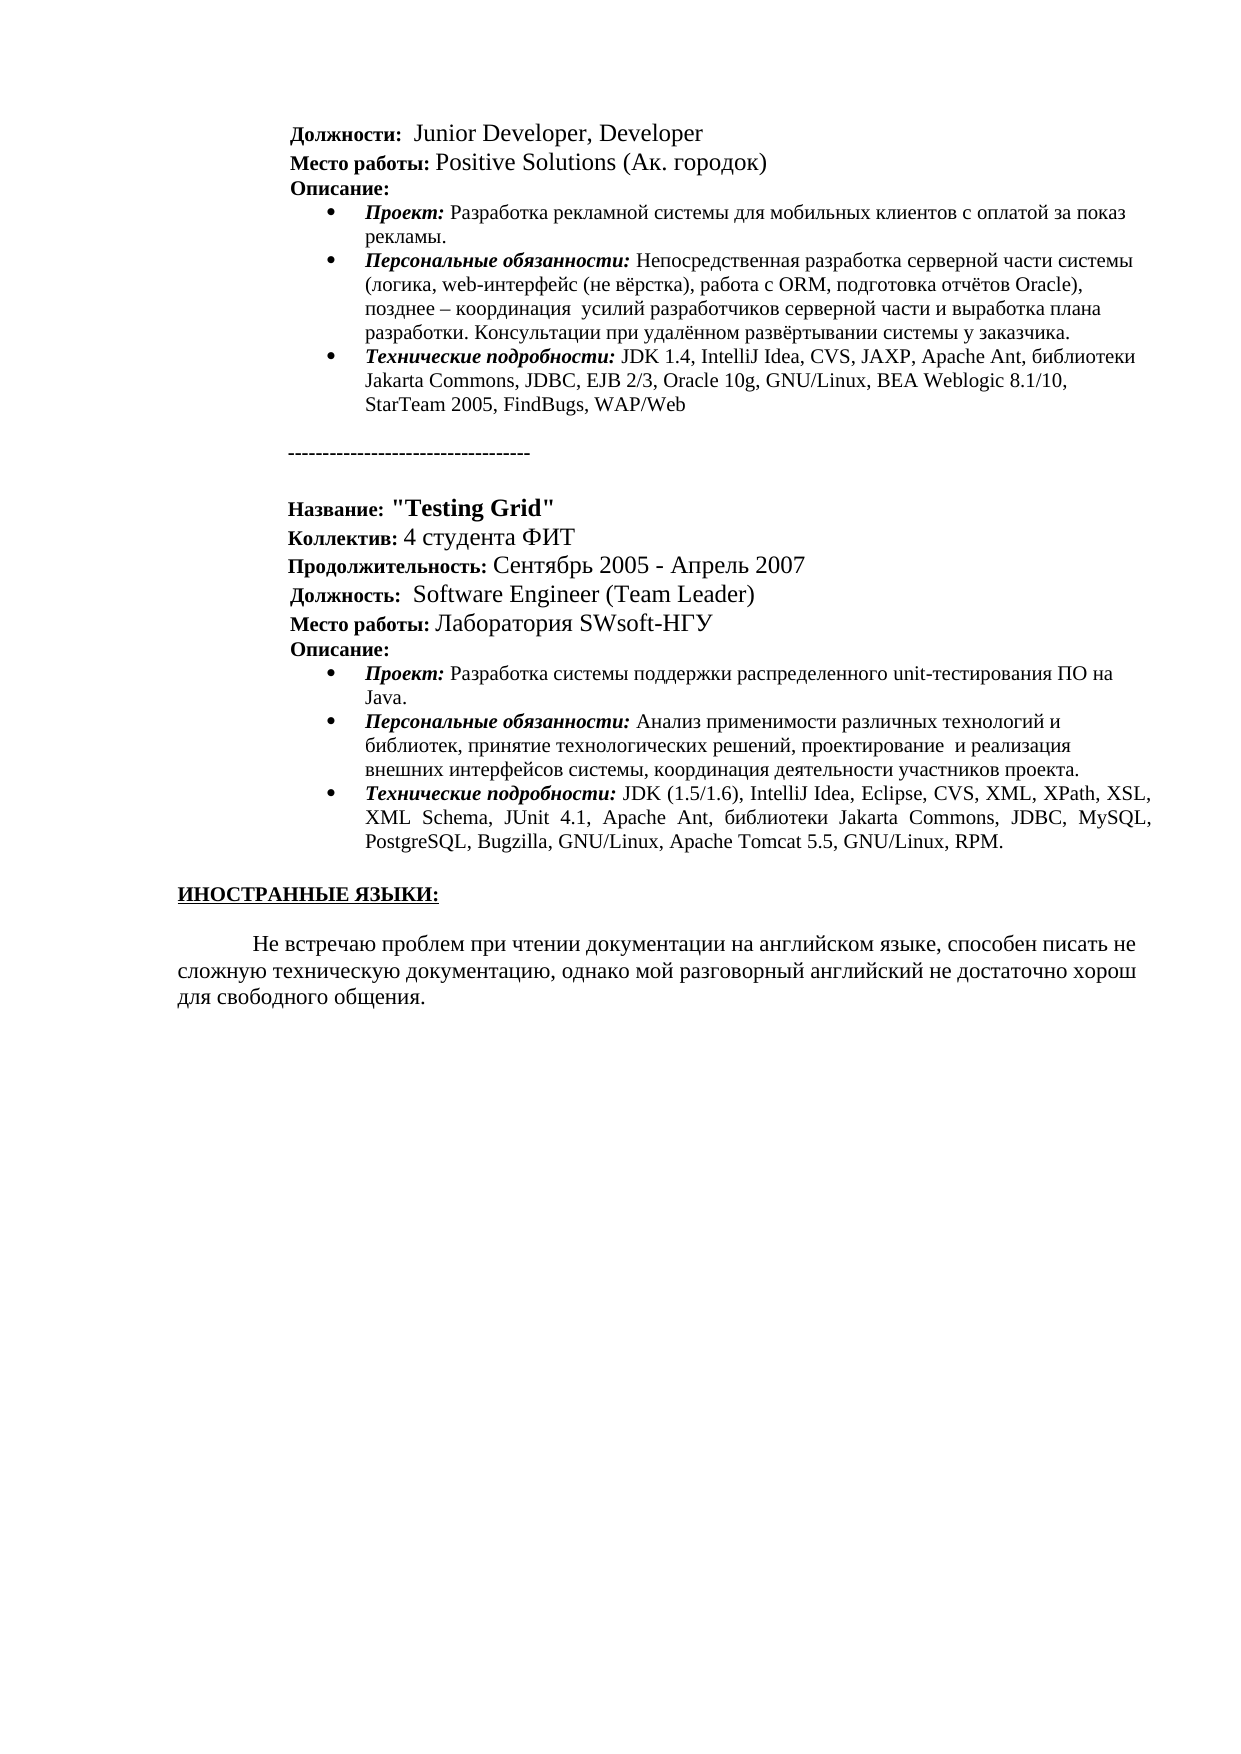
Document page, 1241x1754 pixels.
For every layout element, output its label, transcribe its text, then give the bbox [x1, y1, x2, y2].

text Место работы: Positive Solutions (Ак. городок) Описание: [252, 147, 1152, 200]
list Персональные обязанности: Непосредственная разработка серверной части системы (логика, web-интерфейс (не вёрстка), работа с ORM, подготовка отчётов Oracle), позднее – координация усилий разработчиков серверной части и выработка плана разработки. Консультации при удалённом развёртывании системы у заказчика. [327, 248, 1152, 344]
list Проект: Разработка системы поддержки распределенного unit-тестирования ПО на Java. [327, 661, 1152, 709]
text Не встречаю проблем при чтении документации на английском языке, способен писать не сложную техническую документацию, однако мой разговорный английский не достаточно хорош для свободного общения. [177, 930, 1152, 1009]
text Продолжительность: Сентябрь 2005 - Апрель 2007 [252, 551, 1152, 579]
list Проект: Разработка рекламной системы для мобильных клиентов с оплатой за показ рекламы. [327, 200, 1152, 248]
text Название: "Testing Grid" [252, 493, 1152, 522]
text Место работы: Лаборатория SWsoft-НГУ Описание: [252, 608, 1152, 661]
list Технические подробности: JDK (1.5/1.6), IntelliJ Idea, Eclipse, CVS, XML, XPath, XSL, XML Schema, JUnit 4.1, Apache Ant, библиотеки Jakarta Commons, JDBC, MySQL, PostgreSQL, Bugzilla, GNU/Linux, Apache Tomcat 5.5, GNU/Linux, RPM. [327, 781, 1152, 853]
text Коллектив: 4 студента ФИТ [252, 522, 1152, 551]
list Персональные обязанности: Анализ применимости различных технологий и библиотек, принятие технологических решений, проектирование и реализация внешних интерфейсов системы, координация деятельности участников проекта. [327, 709, 1152, 781]
text Должность: Software Engineer (Team Leader) [252, 579, 1152, 608]
text Должности: Junior Developer, Developer [252, 118, 1152, 147]
text ИНОСТРАННЫЕ ЯЗЫКИ: [177, 882, 1152, 906]
list Технические подробности: JDK 1.4, IntelliJ Idea, CVS, JAXP, Apache Ant, библиотеки Jakarta Commons, JDBC, EJB 2/3, Oracle 10g, GNU/Linux, BEA Weblogic 8.1/10, StarTeam 2005, FindBugs, WAP/Web [327, 344, 1152, 416]
text ----------------------------------- [252, 440, 1152, 464]
